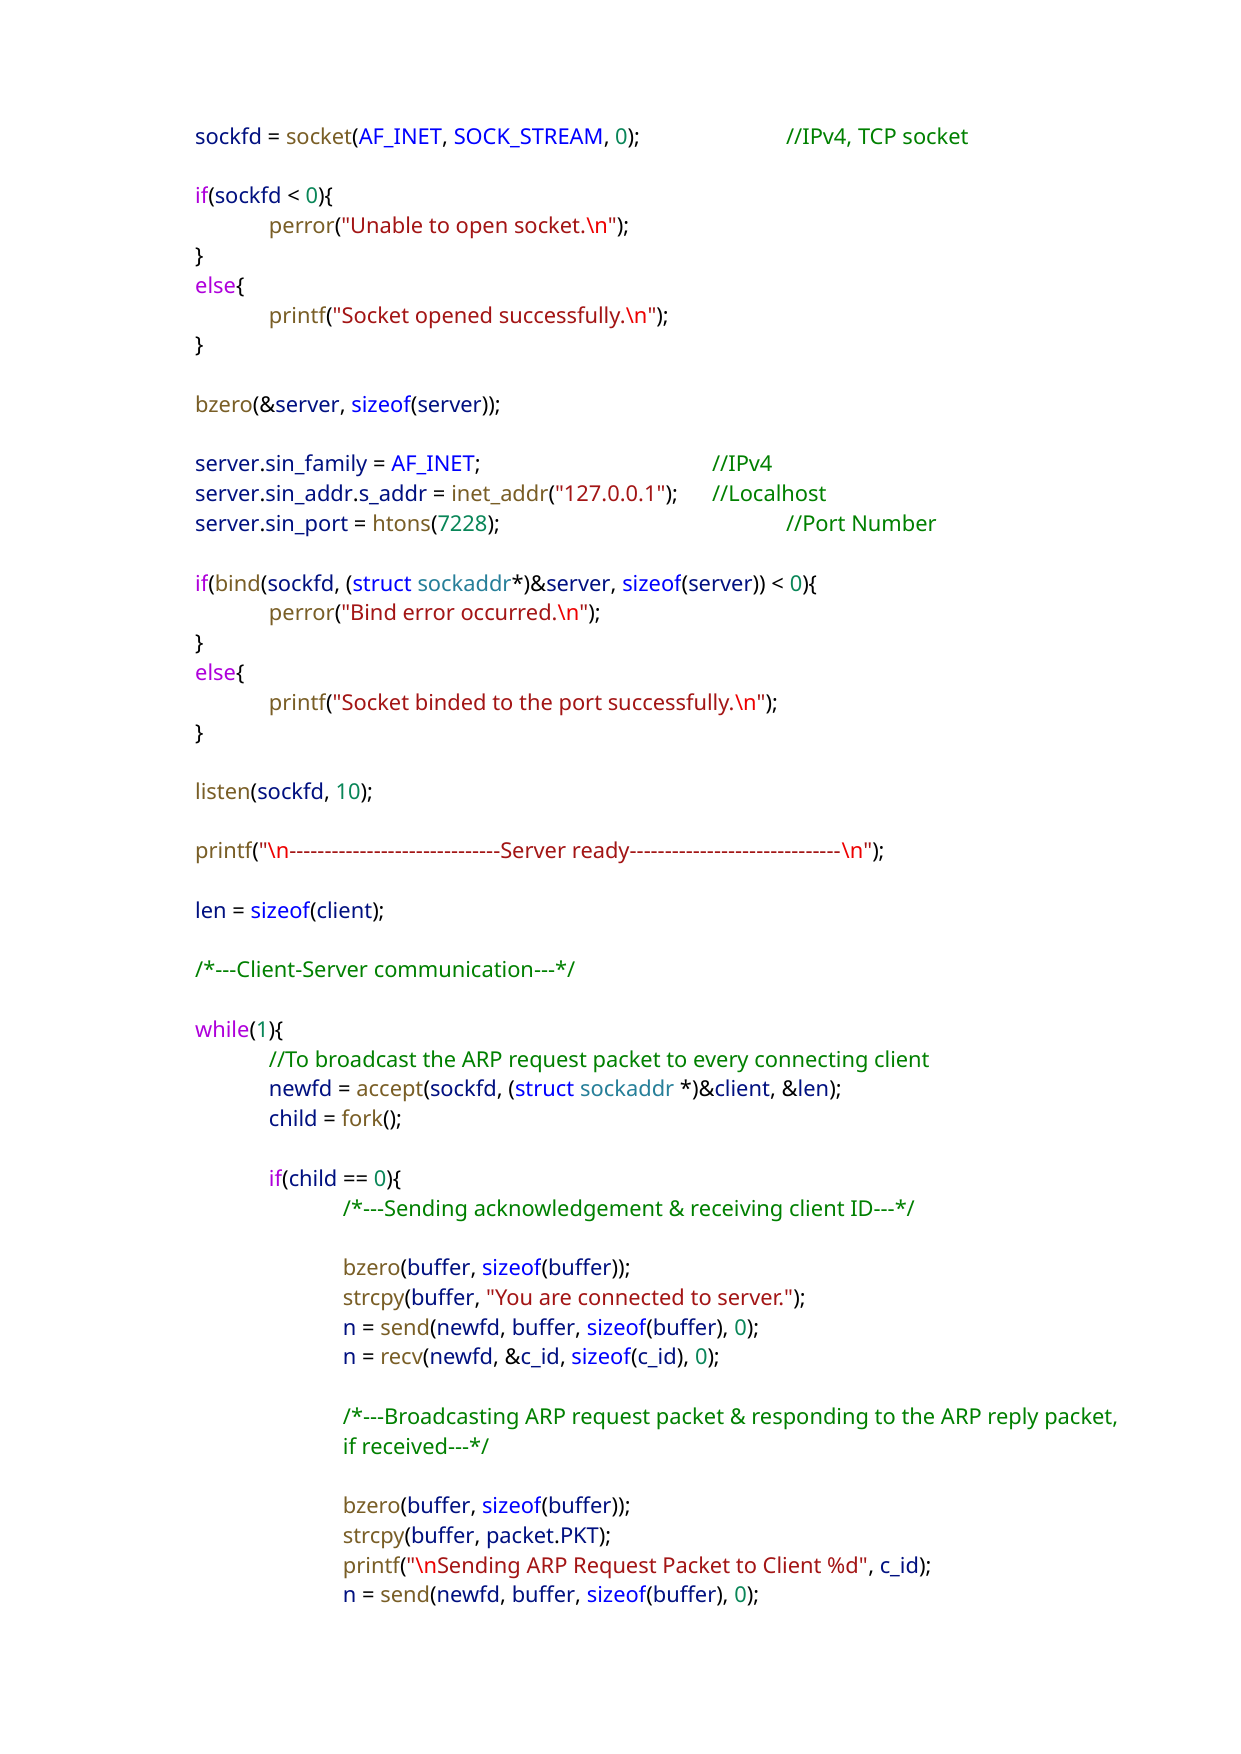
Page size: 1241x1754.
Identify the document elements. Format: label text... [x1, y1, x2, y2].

text strcpy(buffer, "You are connected to server."); [343, 1282, 1119, 1312]
text /*---Broadcasting ARP request packet & responding to the ARP reply packet, if received---*/ [343, 1401, 1119, 1460]
text printf("\nSending ARP Request Packet to Client %d", c_id); [343, 1550, 1119, 1579]
text bzero(buffer, sizeof(buffer)); [343, 1490, 1119, 1520]
text bzero(buffer, sizeof(buffer)); [343, 1252, 1119, 1282]
text perror("Unable to open socket.\n"); [195, 210, 1119, 240]
text listen(sockfd, 10); [195, 776, 1119, 806]
text else{ [195, 657, 1119, 687]
text } [195, 240, 1119, 270]
text if(child == 0){ [269, 1163, 1119, 1192]
text printf("\n------------------------------Server ready------------------------------\n"); [195, 835, 1119, 865]
text n = send(newfd, buffer, sizeof(buffer), 0); [343, 1579, 1119, 1609]
text //To broadcast the ARP request packet to every connecting client [269, 1044, 1119, 1073]
text printf("Socket opened successfully.\n"); [195, 300, 1119, 329]
text if(sockfd < 0){ [195, 181, 1119, 210]
text sockfd = socket(AF_INET, SOCK_STREAM, 0); //IPv4, TCP socket [195, 121, 1119, 151]
text len = sizeof(client); [195, 895, 1119, 925]
text /*---Client-Server communication---*/ [195, 954, 1119, 984]
text n = recv(newfd, &c_id, sizeof(c_id), 0); [343, 1341, 1119, 1371]
text } [195, 329, 1119, 359]
text /*---Sending acknowledgement & receiving client ID---*/ [343, 1192, 1119, 1222]
text } [195, 716, 1119, 746]
text printf("Socket binded to the port successfully.\n"); [195, 687, 1119, 716]
text server.sin_addr.s_addr = inet_addr("127.0.0.1"); //Localhost [195, 478, 1119, 508]
text server.sin_port = htons(7228); //Port Number [195, 508, 1119, 538]
text n = send(newfd, buffer, sizeof(buffer), 0); [343, 1312, 1119, 1341]
text newfd = accept(sockfd, (struct sockaddr *)&client, &len); [269, 1073, 1119, 1103]
text else{ [195, 270, 1119, 300]
text bzero(&server, sizeof(server)); [195, 389, 1119, 419]
text } [195, 627, 1119, 657]
text strcpy(buffer, packet.PKT); [343, 1520, 1119, 1550]
text server.sin_family = AF_INET; //IPv4 [195, 448, 1119, 478]
text while(1){ [195, 1014, 1119, 1044]
text child = fork(); [269, 1103, 1119, 1133]
text perror("Bind error occurred.\n"); [195, 597, 1119, 627]
text if(bind(sockfd, (struct sockaddr*)&server, sizeof(server)) < 0){ [195, 567, 1119, 597]
